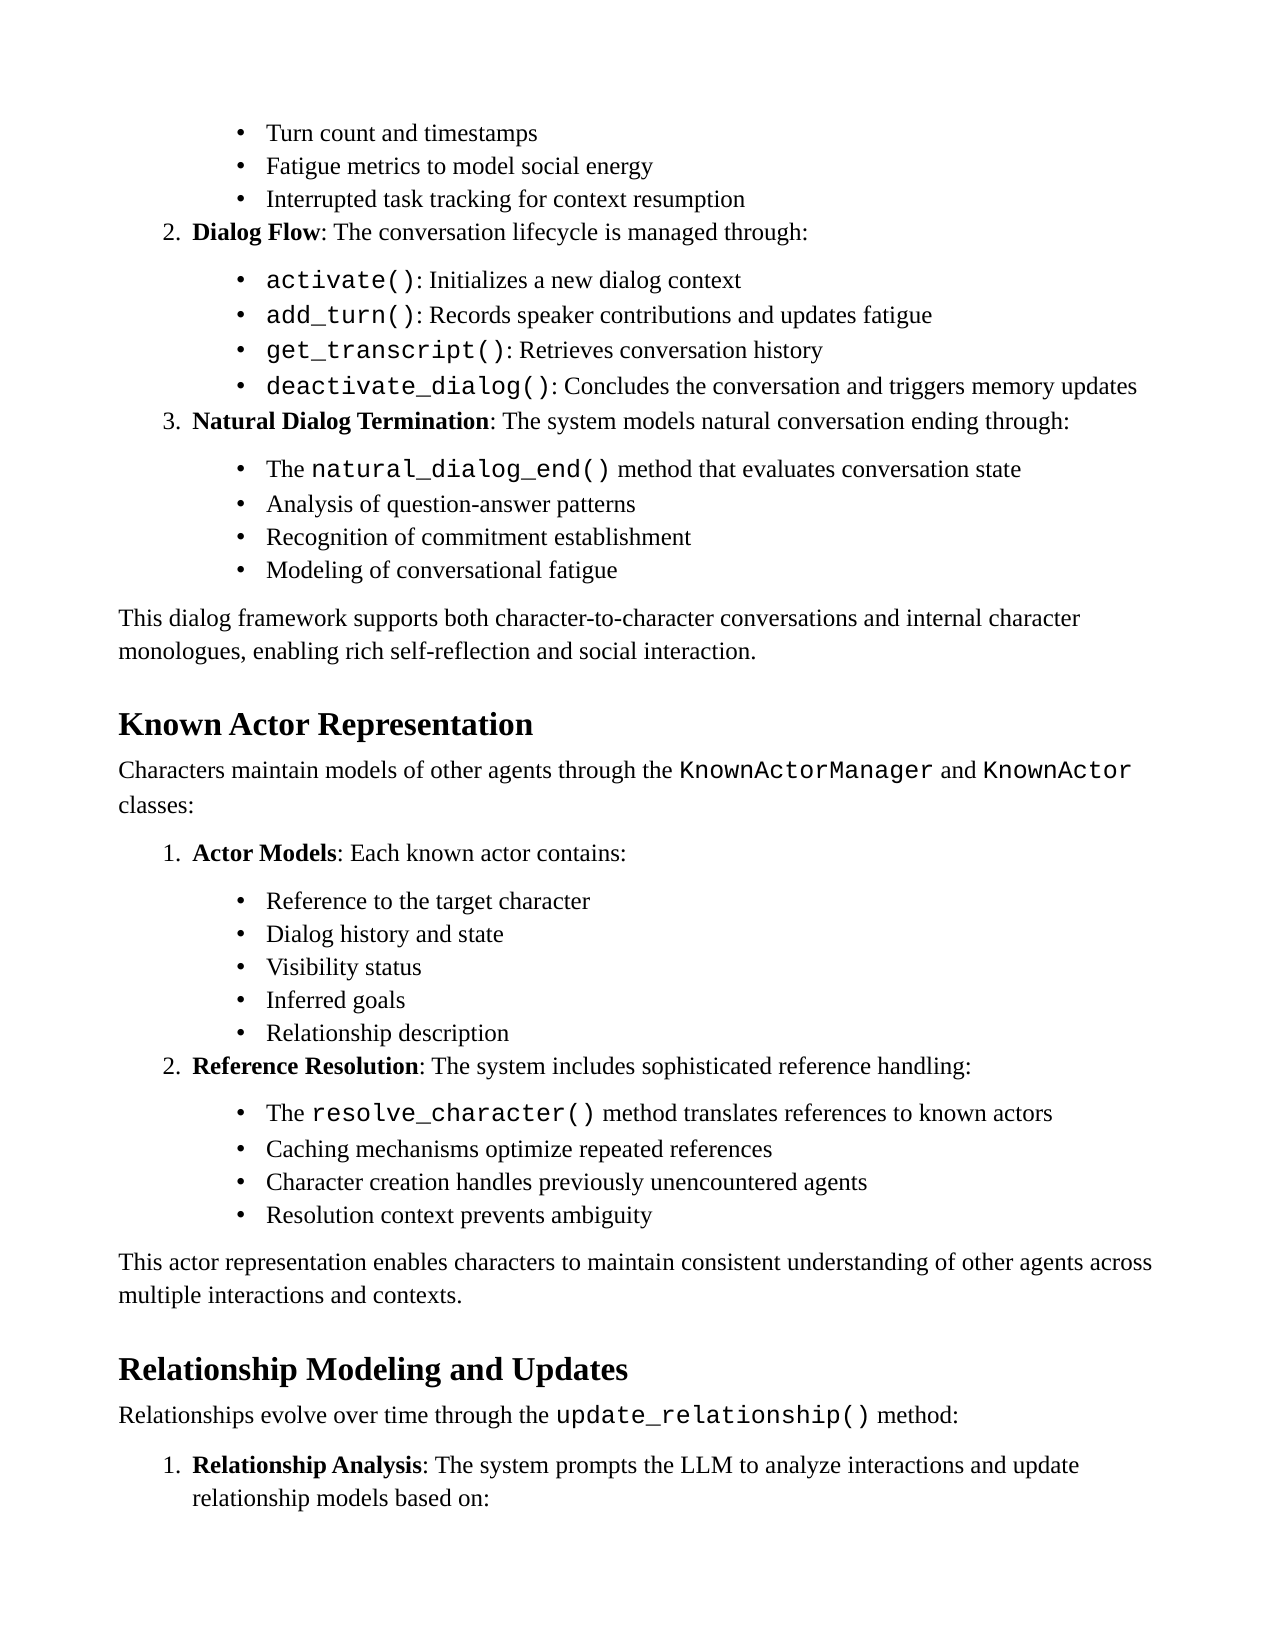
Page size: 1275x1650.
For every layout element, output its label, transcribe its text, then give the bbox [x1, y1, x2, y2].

list Resolution context prevents ambiguity [236, 1200, 1157, 1229]
list Turn count and timestamps [236, 118, 1157, 147]
list get_transcript(): Retrieves conversation history [236, 336, 1157, 366]
list activate(): Initializes a new dialog context [236, 265, 1157, 296]
list The resolve_character() method translates references to known actors [236, 1098, 1157, 1129]
text Characters maintain models of other agents through the KnownActorManager and KnownActor classes: [118, 755, 1157, 819]
list Fatigue metrics to model social energy [236, 151, 1157, 180]
list Analysis of question-answer patterns [236, 489, 1157, 518]
list deactivate_dialog(): Concludes the conversation and triggers memory updates [236, 371, 1157, 402]
list Recognition of commitment establishment [236, 522, 1157, 551]
list Character creation handles previously unencountered agents [236, 1167, 1157, 1196]
list Dialog Flow: The conversation lifecycle is managed through: [162, 217, 1157, 246]
list Relationship description [236, 1018, 1157, 1047]
list Caching mechanisms optimize repeated references [236, 1134, 1157, 1163]
list Natural Dialog Termination: The system models natural conversation ending through: [162, 406, 1157, 435]
list add_turn(): Records speaker contributions and updates fatigue [236, 300, 1157, 331]
subtitle Known Actor Representation [118, 704, 1157, 743]
text This actor representation enables characters to maintain consistent understanding of other agents across multiple interactions and contexts. [118, 1247, 1157, 1309]
list Reference Resolution: The system includes sophisticated reference handling: [162, 1051, 1157, 1079]
list Actor Models: Each known actor contains: [162, 838, 1157, 867]
text Relationships evolve over time through the update_relationship() method: [118, 1400, 1157, 1431]
list Reference to the target character [236, 886, 1157, 914]
list Inferred goals [236, 985, 1157, 1013]
list Modeling of conversational fatigue [236, 556, 1157, 584]
list Visibility status [236, 952, 1157, 981]
subtitle Relationship Modeling and Updates [118, 1349, 1157, 1387]
list Dialog history and state [236, 919, 1157, 947]
list Relationship Analysis: The system prompts the LLM to analyze interactions and update relationship models based on: [162, 1450, 1157, 1512]
list Interrupted task tracking for context resumption [236, 184, 1157, 213]
text This dialog framework supports both character-to-character conversations and internal character monologues, enabling rich self-reflection and social interaction. [118, 603, 1157, 665]
list The natural_dialog_end() method that evaluates conversation state [236, 454, 1157, 485]
